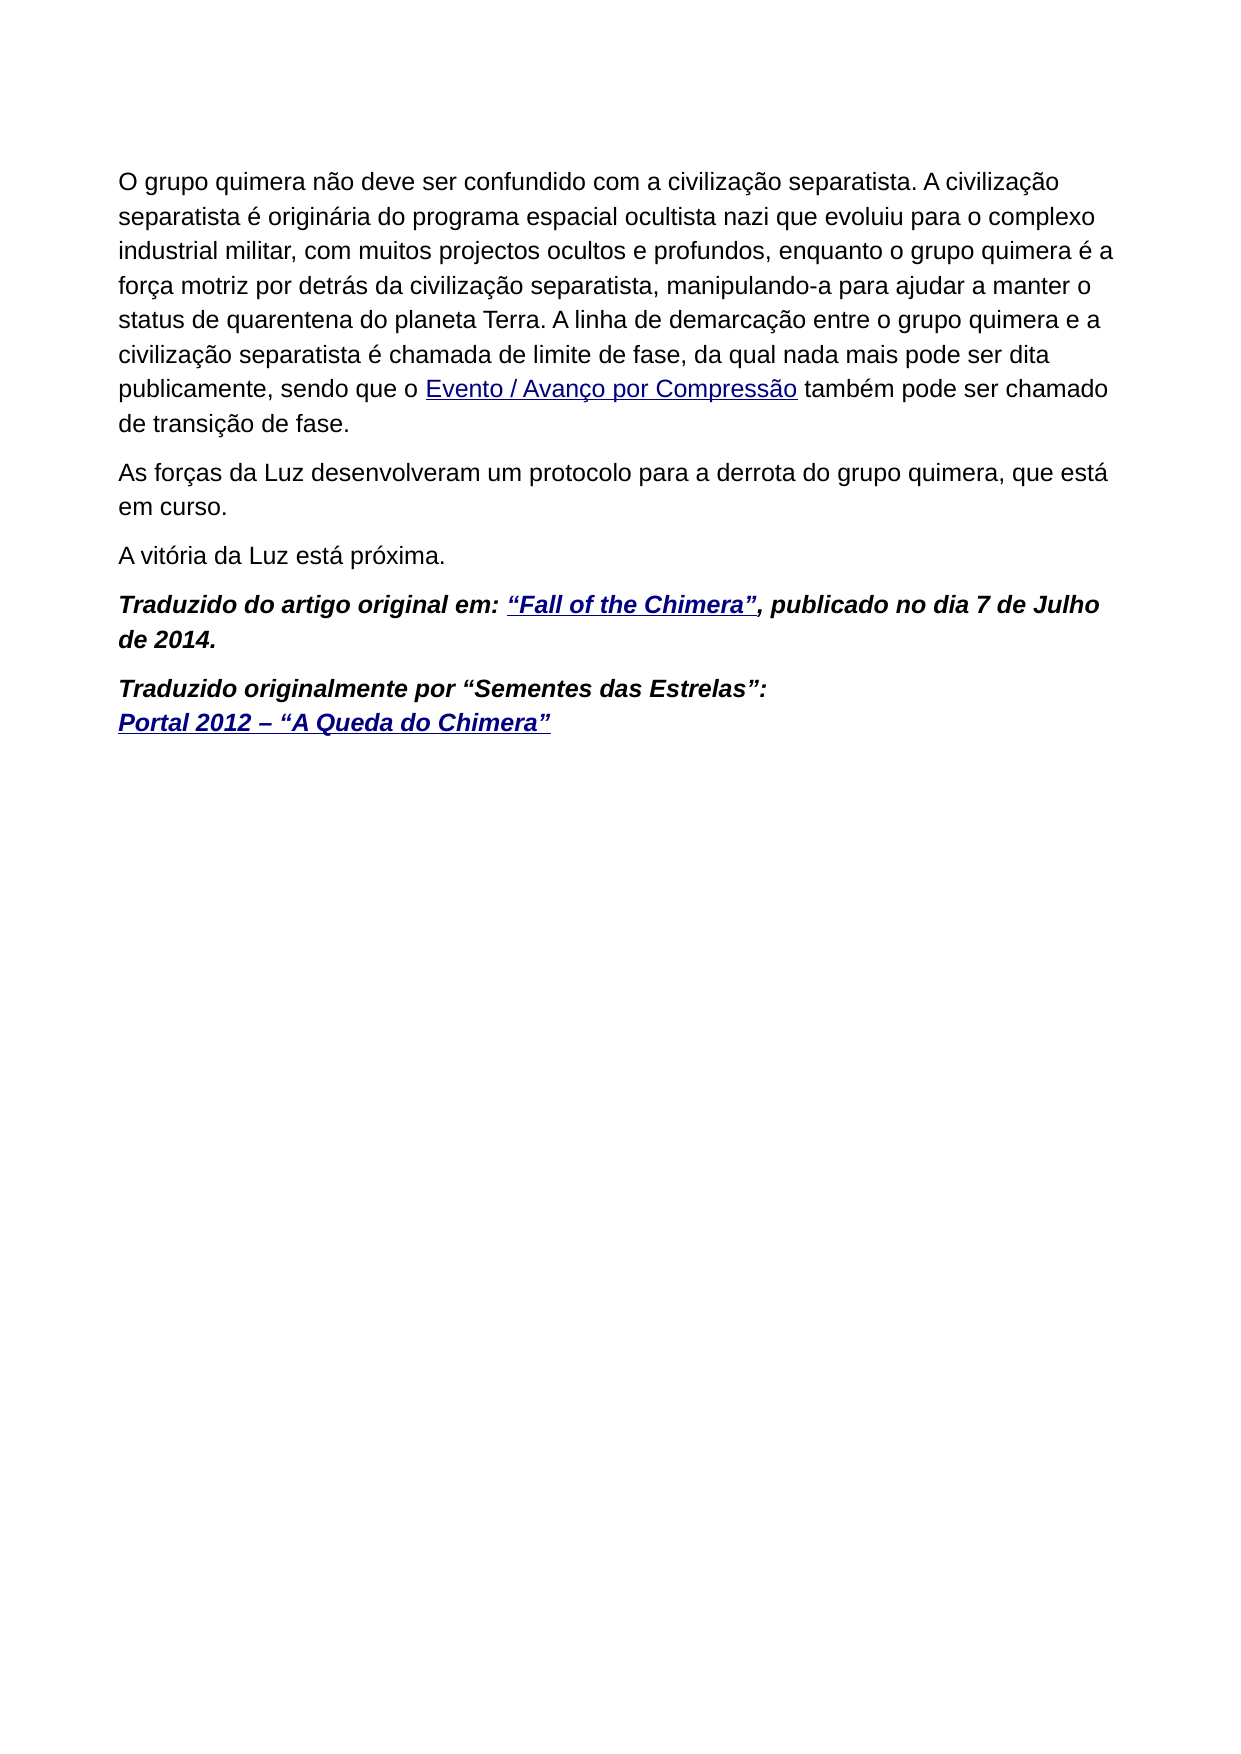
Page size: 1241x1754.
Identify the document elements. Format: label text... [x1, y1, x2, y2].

text Traduzido do artigo original em: “Fall of the Chimera”, publicado no dia 7 de Julho de 2014. [118, 590, 1122, 653]
text As forças da Luz desenvolveram um protocolo para a derrota do grupo quimera, que está em curso. [118, 458, 1122, 521]
text O grupo quimera não deve ser confundido com a civilização separatista. A civilização separatista é originária do programa espacial ocultista nazi que evoluiu para o complexo industrial militar, com muitos projectos ocultos e profundos, enquanto o grupo quimera é a força motriz por detrás da civilização separatista, manipulando-a para ajudar a manter o status de quarentena do planeta Terra. A linha de demarcação entre o grupo quimera e a civilização separatista é chamada de limite de fase, da qual nada mais pode ser dita publicamente, sendo que o Evento / Avanço por Compressão também pode ser chamado de transição de fase. [118, 167, 1122, 437]
text A vitória da Luz está próxima. [118, 541, 1122, 570]
text Traduzido originalmente por “Sementes das Estrelas”: Portal 2012 – “A Queda do Chimera” [118, 674, 1122, 737]
